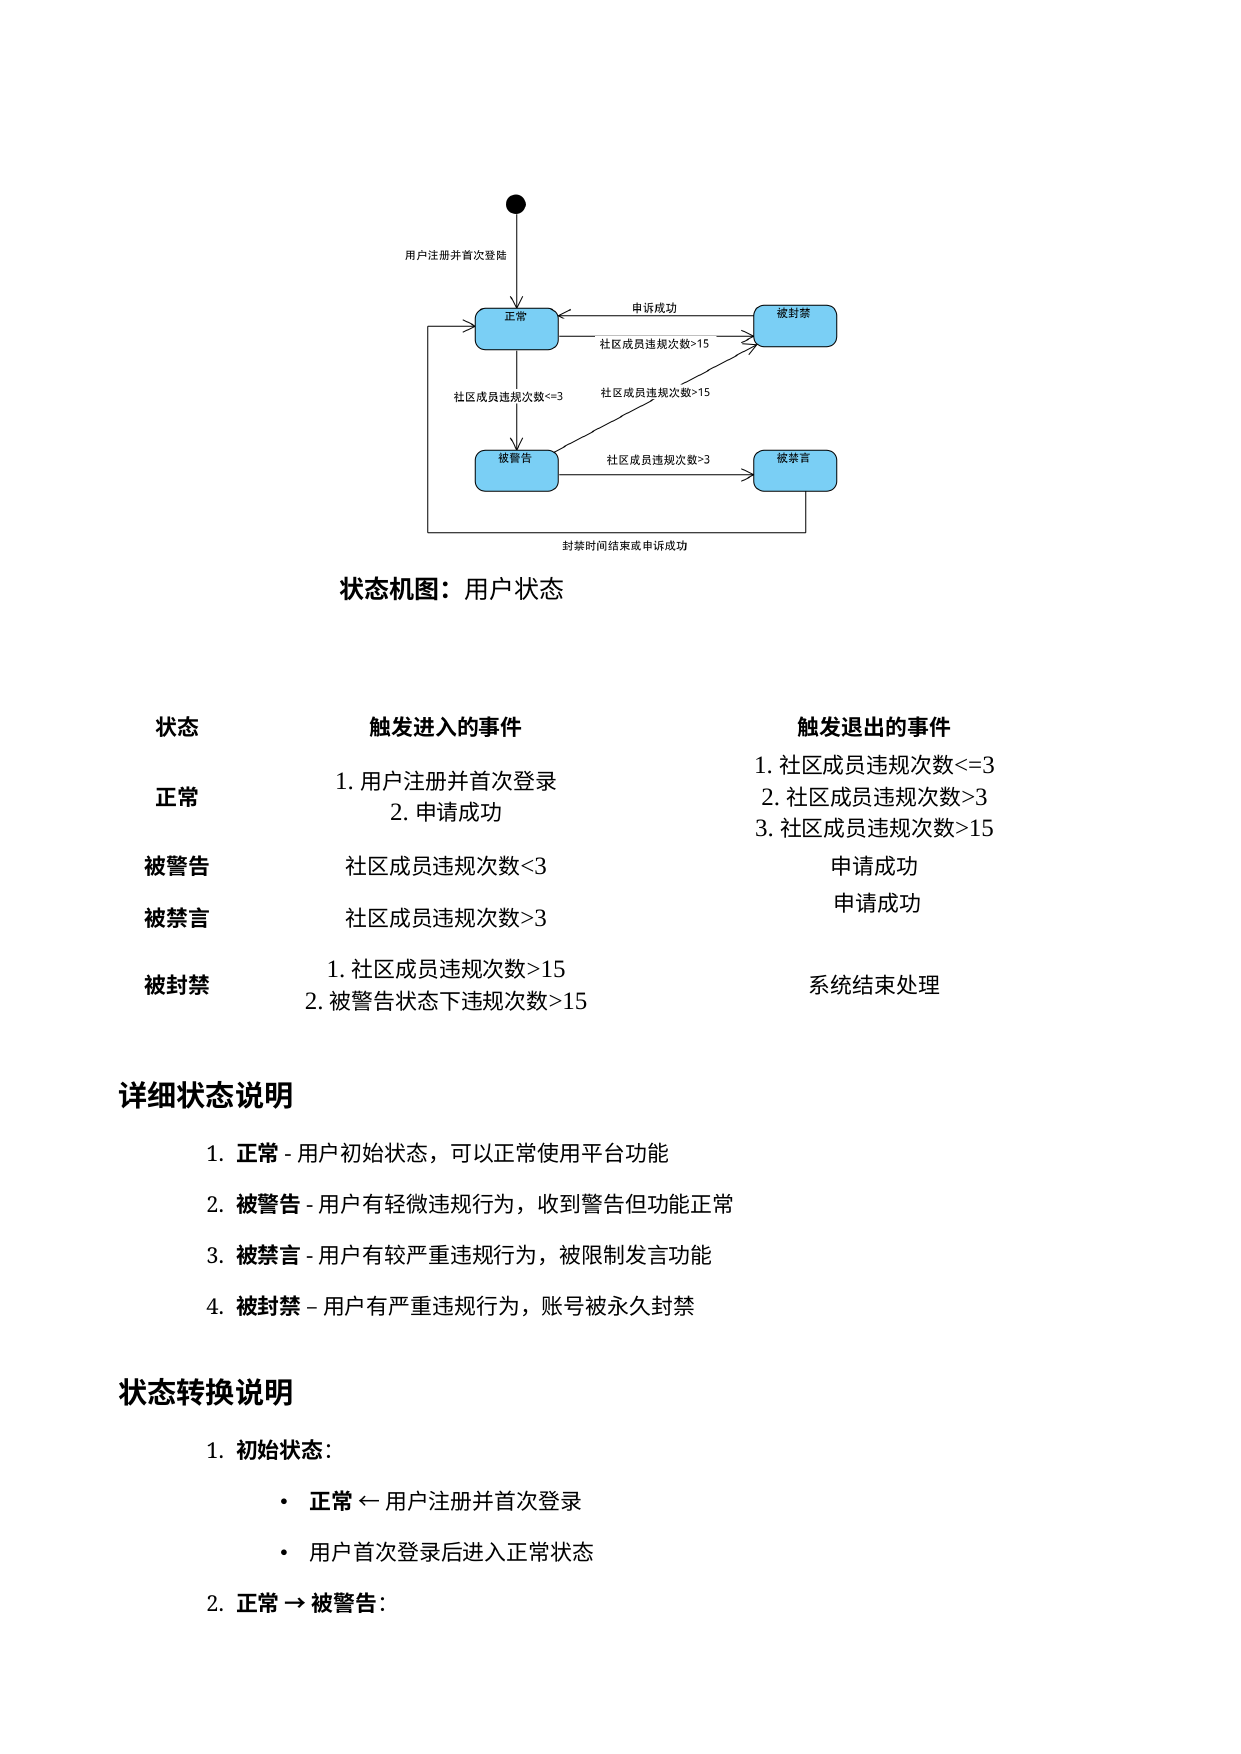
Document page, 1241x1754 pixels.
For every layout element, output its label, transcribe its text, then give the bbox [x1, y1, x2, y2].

table_cell 被禁言 [118, 883, 236, 949]
table_cell 社区成员违规次数<3 [236, 846, 656, 883]
table_cell 申请成功 [656, 883, 1092, 949]
text 详细状态说明 [118, 1073, 1122, 1115]
table_cell 被警告 [118, 846, 236, 883]
table_cell 申请成功 [656, 846, 1092, 883]
text 状态机图：用户状态 [118, 188, 1122, 605]
picture [381, 187, 859, 569]
table_header 触发进入的事件 [236, 708, 656, 745]
table_cell 系统结束处理 [656, 950, 1092, 1019]
table_cell 1. 社区成员违规次数<=3 2. 社区成员违规次数>3 3. 社区成员违规次数>15 [656, 745, 1092, 846]
table_cell 1. 社区成员违规次数>15 2. 被警告状态下违规次数>15 [236, 950, 656, 1019]
list 正常 ← 用户注册并首次登录 [236, 1484, 1122, 1516]
table_cell 社区成员违规次数>3 [236, 883, 656, 949]
list 被禁言 - 用户有较严重违规行为，被限制发言功能 [162, 1238, 1122, 1270]
text 状态转换说明 [118, 1369, 1122, 1411]
table_header 触发退出的事件 [656, 708, 1092, 745]
table_header 状态 [118, 708, 236, 745]
list 初始状态： [162, 1433, 1122, 1464]
table_cell 1. 用户注册并首次登录 2. 申请成功 [236, 745, 656, 846]
table_cell 被封禁 [118, 950, 236, 1019]
list 用户首次登录后进入正常状态 [236, 1535, 1122, 1566]
table_cell 正常 [118, 745, 236, 846]
list 被封禁 – 用户有严重违规行为，账号被永久封禁 [162, 1289, 1122, 1321]
list 被警告 - 用户有轻微违规行为，收到警告但功能正常 [162, 1187, 1122, 1219]
list 正常 - 用户初始状态，可以正常使用平台功能 [162, 1136, 1122, 1168]
list 正常 → 被警告： [162, 1586, 1122, 1617]
